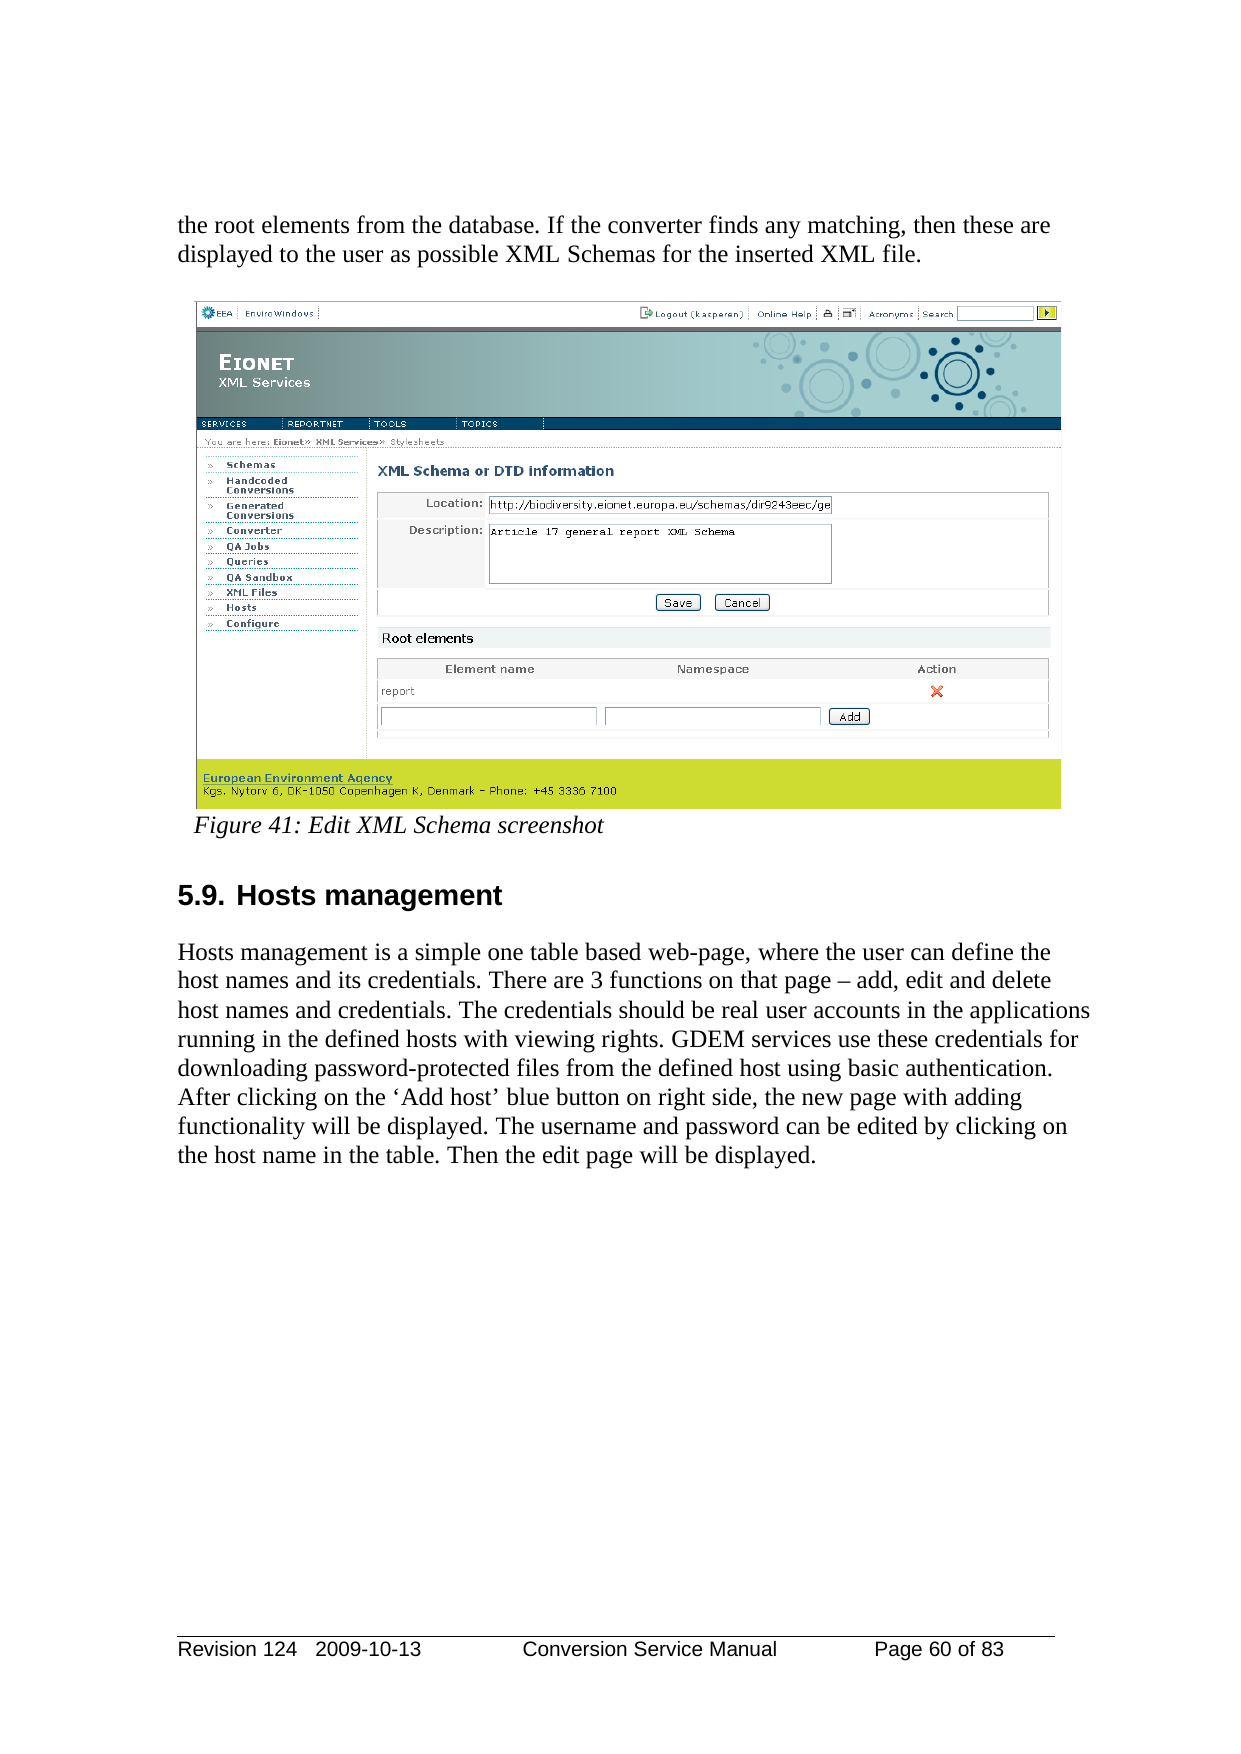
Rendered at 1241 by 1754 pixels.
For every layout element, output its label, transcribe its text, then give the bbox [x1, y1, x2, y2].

text Figure 41: Edit XML Schema screenshot [194, 810, 1061, 839]
subtitle Hosts management [177, 878, 1092, 912]
text the root elements from the database. If the converter finds any matching, then these are displayed to the user as possible XML Schemas for the inserted XML file. [177, 210, 1092, 268]
text Hosts management is a simple one table based web-page, where the user can define the host names and its credentials. There are 3 functions on that page – add, edit and delete host names and credentials. The credentials should be real user accounts in the applications running in the defined hosts with viewing rights. GDEM services use these credentials for downloading password-protected files from the defined host using basic authentication. After clicking on the ‘Add host’ blue button on right side, the new page with adding functionality will be displayed. The username and password can be edited by clicking on the host name in the table. Then the edit page will be displayed. [177, 936, 1092, 1169]
